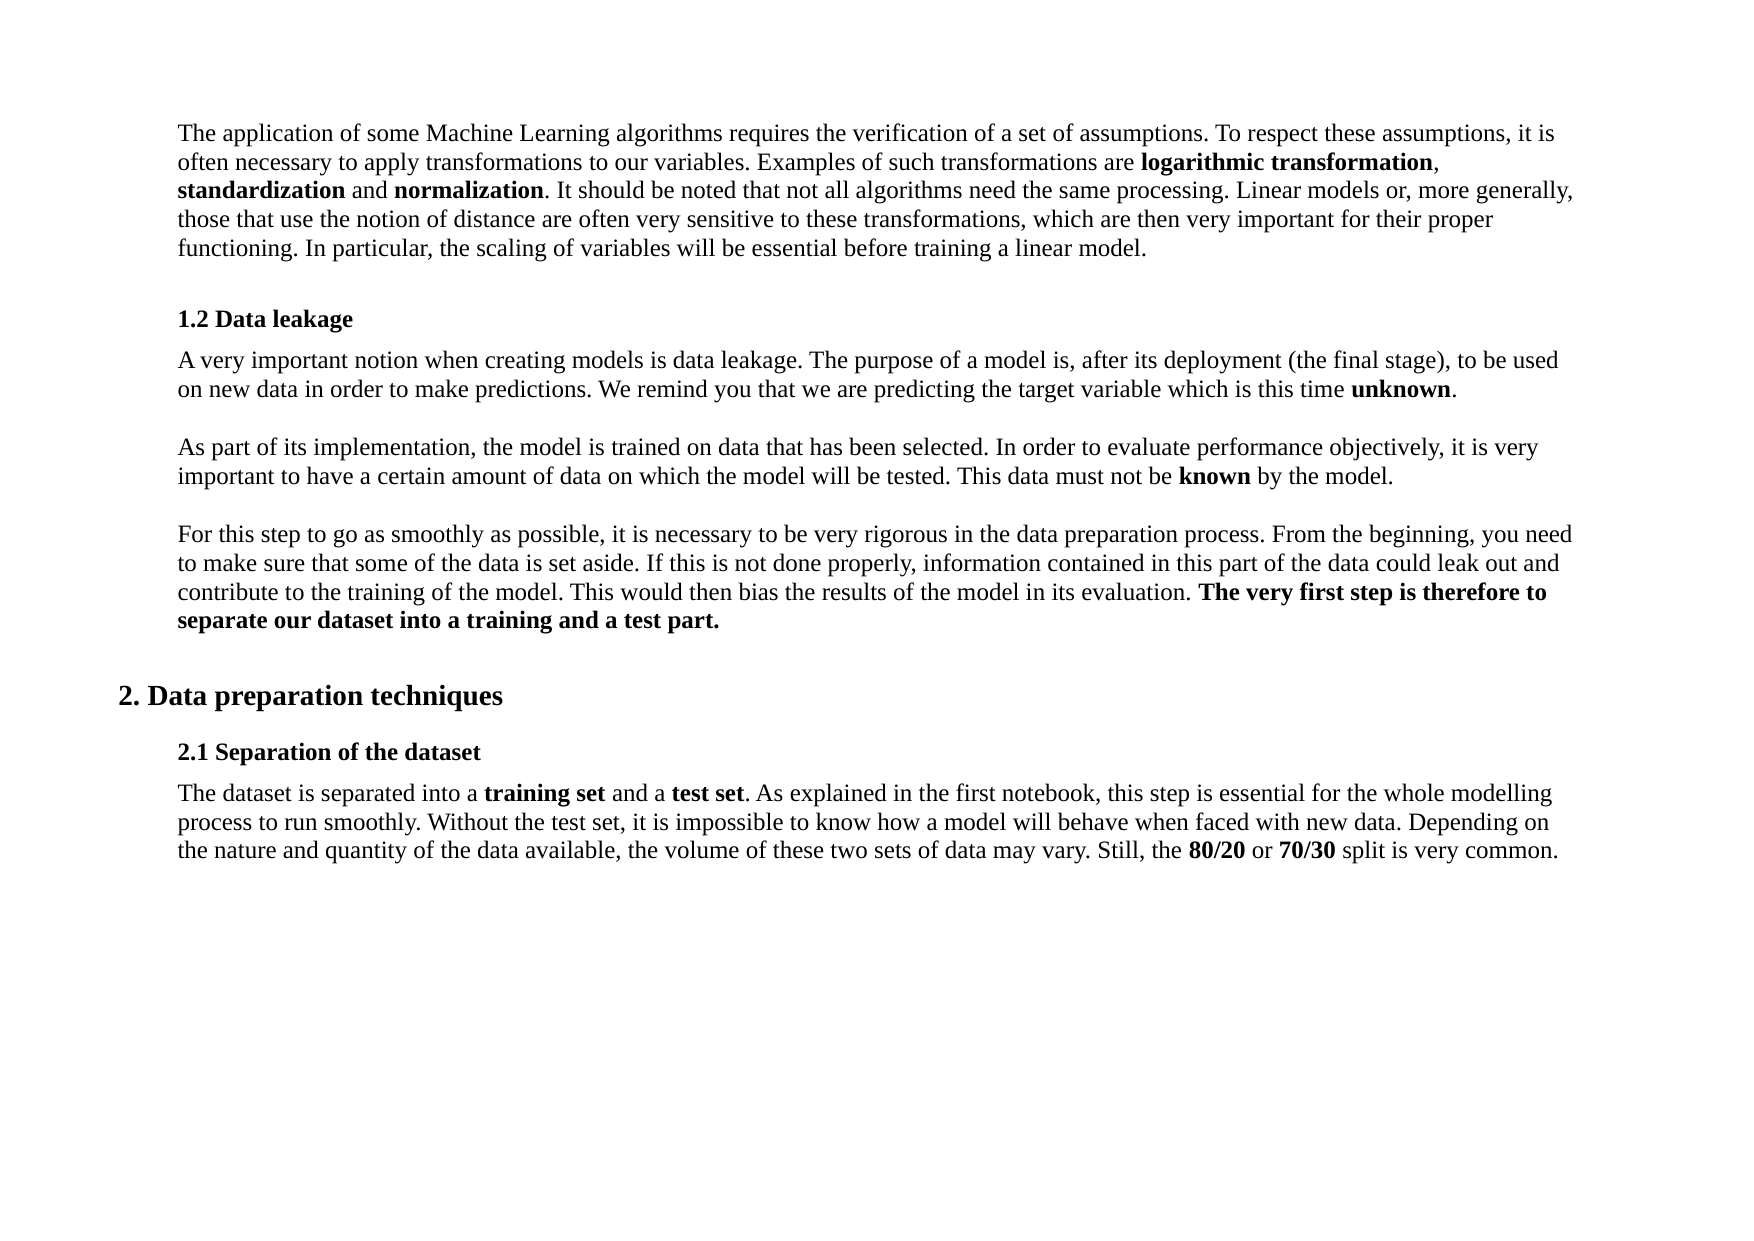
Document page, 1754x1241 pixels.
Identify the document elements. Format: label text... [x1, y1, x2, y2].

subtitle 1.2 Data leakage [177, 304, 1577, 333]
text For this step to go as smoothly as possible, it is necessary to be very rigorous in the data preparation process. From the beginning, you need to make sure that some of the data is set aside. If this is not done properly, information contained in this part of the data could leak out and contribute to the training of the model. This would then bias the results of the model in its evaluation. The very first step is therefore to separate our dataset into a training and a test part. [177, 519, 1577, 634]
text The application of some Machine Learning algorithms requires the verification of a set of assumptions. To respect these assumptions, it is often necessary to apply transformations to our variables. Examples of such transformations are logarithmic transformation, standardization and normalization. It should be noted that not all algorithms need the same processing. Linear models or, more generally, those that use the notion of distance are often very sensitive to these transformations, which are then very important for their proper functioning. In particular, the scaling of variables will be essential before training a linear model. [177, 118, 1577, 262]
subtitle 2.1 Separation of the dataset [177, 737, 1577, 765]
text A very important notion when creating models is data leakage. The purpose of a model is, after its deployment (the final stage), to be used on new data in order to make predictions. We remind you that we are predicting the target variable which is this time unknown. [177, 345, 1577, 403]
text As part of its implementation, the model is trained on data that has been selected. In order to evaluate performance objectively, it is very important to have a certain amount of data on which the model will be tested. This data must not be known by the model. [177, 432, 1577, 489]
text The dataset is separated into a training set and a test set. As explained in the first notebook, this step is essential for the whole modelling process to run smoothly. Without the test set, it is impossible to know how a model will behave when faced with new data. Depending on the nature and quantity of the data available, the volume of these two sets of data may vary. Still, the 80/20 or 70/30 split is very common. [177, 778, 1577, 864]
subtitle 2. Data preparation techniques [118, 678, 1636, 712]
